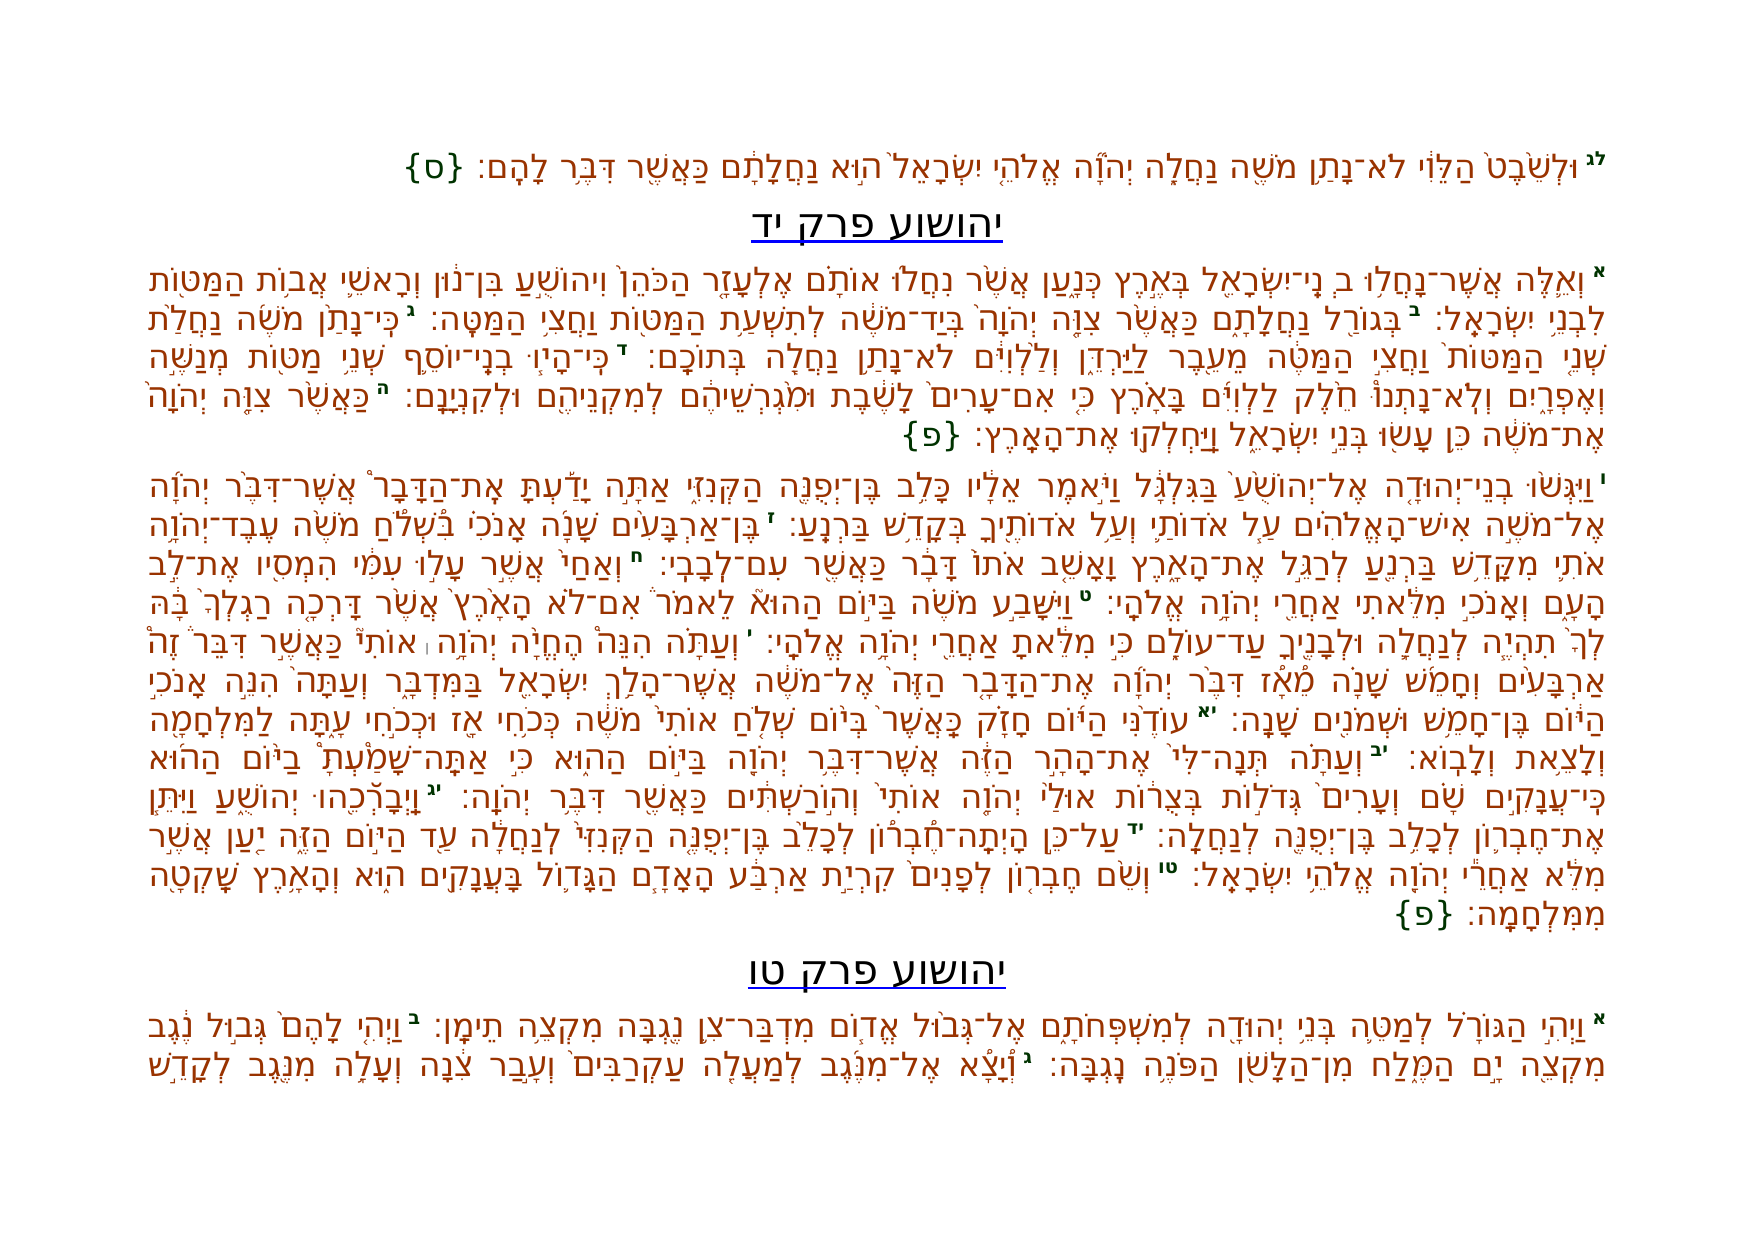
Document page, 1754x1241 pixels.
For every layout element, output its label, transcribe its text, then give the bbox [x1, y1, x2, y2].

text א וַיְהִ֣י הַגּוֹרָ֗ל לְמַטֵּ֛ה בְּנֵ֥י יְהוּדָ֖ה לְמִשְׁפְּחֹתָ֑ם אֶל־גְּב֨וּל אֱד֧וֹם מִדְבַּר־צִ֛ן נֶ֖גְבָּה מִקְצֵ֥ה תֵימָֽן׃ ב וַיְהִ֤י לָהֶם֙ גְּב֣וּל נֶ֔גֶב מִקְצֵ֖ה יָ֣ם הַמֶּ֑לַח מִן־הַלָּשֹׁ֖ן הַפֹּנֶ֥ה נֶֽגְבָּה׃ ג וְ֠יָצָ֠א אֶל־מִנֶּ֜גֶב לְמַעֲלֵ֤ה עַקְרַבִּים֙ וְעָ֣בַר צִ֔נָה וְעָלָ֥ה מִנֶּ֖גֶב לְקָדֵ֣שׁ [148, 1007, 1606, 1084]
text יהושוע פרק יד [148, 199, 1606, 248]
text לג וּלְשֵׁ֙בֶט֙ הַלֵּוִ֔י לֹא־נָתַ֥ן מֹשֶׁ֖ה נַחֲלָ֑ה יְהֹוָ֞ה אֱלֹהֵ֤י יִשְׂרָאֵל֙ ה֣וּא נַחֲלָתָ֔ם כַּאֲשֶׁ֖ר דִּבֶּ֥ר לָהֶֽם׃ {ס} [148, 148, 1606, 187]
text יהושוע פרק טו [148, 946, 1606, 994]
text א וְאֵ֛לֶּה אֲשֶׁר־נָחֲל֥וּ ב ְנֵֽי־יִשְׂרָאֵ֖ל בְּאֶ֣רֶץ כְּנָ֑עַן אֲשֶׁ֨ר נִחֲל֜וּ אוֹתָ֗ם אֶלְעָזָ֤ר הַכֹּהֵן֙ וִיהוֹשֻׁ֣עַ בִּן־נ֔וּן וְרָאשֵׁ֛י אֲב֥וֹת הַמַּטּ֖וֹת לִבְנֵ֥י יִשְׂרָאֵֽל׃ ב בְּגוֹרַ֖ל נַחֲלָתָ֑ם כַּאֲשֶׁ֨ר צִוָּ֤ה יְהֹוָה֙ בְּיַד־מֹשֶׁ֔ה לְתִשְׁעַ֥ת הַמַּטּ֖וֹת וַחֲצִ֥י הַמַּטֶּֽה׃ ג כִּֽי־נָתַ֨ן מֹשֶׁ֜ה נַחֲלַ֨ת שְׁנֵ֤י הַמַּטּוֹת֙ וַחֲצִ֣י הַמַּטֶּ֔ה מֵעֵ֖בֶר לַיַּרְדֵּ֑ן וְלַ֨לְוִיִּ֔ם לֹא־נָתַ֥ן נַחֲלָ֖ה בְּתוֹכָֽם׃ ד כִּֽי־הָי֧וּ בְנֵֽי־יוֹסֵ֛ף שְׁנֵ֥י מַטּ֖וֹת מְנַשֶּׁ֣ה וְאֶפְרָ֑יִם וְלֹֽא־נָתְנוּ֩ חֵ֨לֶק לַלְוִיִּ֜ם בָּאָ֗רֶץ כִּ֤י אִם־עָרִים֙ לָשֶׁ֔בֶת וּמִ֨גְרְשֵׁיהֶ֔ם לְמִקְנֵיהֶ֖ם וּלְקִנְיָנָֽם׃ ה כַּאֲשֶׁ֨ר צִוָּ֤ה יְהֹוָה֙ אֶת־מֹשֶׁ֔ה כֵּ֥ן עָשׂ֖וּ בְּנֵ֣י יִשְׂרָאֵ֑ל וַֽיַּחְלְק֖וּ אֶת־הָאָֽרֶץ׃ {פ} [148, 260, 1606, 454]
text ו וַיִּגְּשׁ֨וּ בְנֵי־יְהוּדָ֤ה אֶל־יְהוֹשֻׁ֙עַ֙ בַּגִּלְגָּ֔ל וַיֹּ֣אמֶר אֵלָ֔יו כָּלֵ֥ב בֶּן־יְפֻנֶּ֖ה הַקְּנִזִּ֑י אַתָּ֣ה יָדַ֡עְתָּ אֶֽת־הַדָּבָר֩ אֲשֶׁר־דִּבֶּ֨ר יְהֹוָ֜ה אֶל־מֹשֶׁ֣ה אִישׁ־הָאֱלֹהִ֗ים עַ֧ל אֹדוֹתַ֛י וְעַ֥ל אֹדוֹתֶ֖יךָ בְּקָדֵ֥שׁ בַּרְנֵֽעַ׃ ז בֶּן־אַרְבָּעִ֨ים שָׁנָ֜ה אָנֹכִ֗י בִּ֠שְׁלֹ֠חַ מֹשֶׁ֨ה עֶבֶד־יְהֹוָ֥ה אֹתִ֛י מִקָּדֵ֥שׁ בַּרְנֵ֖עַ לְרַגֵּ֣ל אֶת־הָאָ֑רֶץ וָאָשֵׁ֤ב אֹתוֹ֙ דָּבָ֔ר כַּאֲשֶׁ֖ר עִם־לְֽבָבִֽי׃ ח וְאַחַי֙ אֲשֶׁ֣ר עָל֣וּ עִמִּ֔י הִמְסִ֖יו אֶת־לֵ֣ב הָעָ֑ם וְאָנֹכִ֣י מִלֵּ֔אתִי אַחֲרֵ֖י יְהֹוָ֥ה אֱלֹהָֽי׃ ט וַיִּשָּׁבַ֣ע מֹשֶׁ֗ה בַּיּ֣וֹם הַהוּא֮ לֵאמֹר֒ אִם־לֹ֗א הָאָ֙רֶץ֙ אֲשֶׁ֨ר דָּרְכָ֤ה רַגְלְךָ֙ בָּ֔הּ לְךָ֨ תִהְיֶ֧ה לְנַחֲלָ֛ה וּלְבָנֶ֖יךָ עַד־עוֹלָ֑ם כִּ֣י מִלֵּ֔אתָ אַחֲרֵ֖י יְהֹוָ֥ה אֱלֹהָֽי׃ י וְעַתָּ֗ה הִנֵּה֩ הֶחֱיָ֨ה יְהֹוָ֥ה ׀ אוֹתִי֮ כַּאֲשֶׁ֣ר דִּבֵּר֒ זֶה֩ אַרְבָּעִ֨ים וְחָמֵ֜שׁ שָׁנָ֗ה מֵ֠אָ֠ז דִּבֶּ֨ר יְהֹוָ֜ה אֶת־הַדָּבָ֤ר הַזֶּה֙ אֶל־מֹשֶׁ֔ה אֲשֶׁר־הָלַ֥ךְ יִשְׂרָאֵ֖ל בַּמִּדְבָּ֑ר וְעַתָּה֙ הִנֵּ֣ה אָנֹכִ֣י הַיּ֔וֹם בֶּן־חָמֵ֥שׁ וּשְׁמֹנִ֖ים שָׁנָֽה׃ יא עוֹדֶ֨נִּי הַיּ֜וֹם חָזָ֗ק כַּֽאֲשֶׁר֙ בְּי֨וֹם שְׁלֹ֤חַ אוֹתִי֙ מֹשֶׁ֔ה כְּכֹ֥חִי אָ֖ז וּכְכֹ֣חִי עָ֑תָּה לַמִּלְחָמָ֖ה וְלָצֵ֥את וְלָבֽוֹא׃ יב וְעַתָּ֗ה תְּנָה־לִּי֙ אֶת־הָהָ֣ר הַזֶּ֔ה אֲשֶׁר־דִּבֶּ֥ר יְהֹוָ֖ה בַּיּ֣וֹם הַה֑וּא כִּ֣י אַתָּֽה־שָׁמַ֩עְתָּ֩ בַיּ֨וֹם הַה֜וּא כִּֽי־עֲנָקִ֣ים שָׁ֗ם וְעָרִים֙ גְּדֹל֣וֹת בְּצֻר֔וֹת אוּלַ֨י יְהֹוָ֤ה אוֹתִי֙ וְה֣וֹרַשְׁתִּ֔ים כַּאֲשֶׁ֖ר דִּבֶּ֥ר יְהֹוָֽה׃ יג וַֽיְבָרְﬞכֵ֖הוּ יְהוֹשֻׁ֑עַ וַיִּתֵּ֧ן אֶת־חֶבְר֛וֹן לְכָלֵ֥ב בֶּן־יְפֻנֶּ֖ה לְנַחֲלָֽה׃ יד עַל־כֵּ֣ן הָיְתָֽה־חֶ֠בְר֠וֹן לְכָלֵ֨ב בֶּן־יְפֻנֶּ֤ה הַקְּנִזִּי֙ לְֽנַחֲלָ֔ה עַ֖ד הַיּ֣וֹם הַזֶּ֑ה יַ֚עַן אֲשֶׁ֣ר מִלֵּ֔א אַחֲרֵ֕י יְהֹוָ֖ה אֱלֹהֵ֥י יִשְׂרָאֵֽל׃ טו וְשֵׁ֨ם חֶבְר֤וֹן לְפָנִים֙ קִרְיַ֣ת אַרְבַּ֔ע הָאָדָ֧ם הַגָּד֛וֹל בָּעֲנָקִ֖ים ה֑וּא וְהָאָ֥רֶץ שָֽׁקְטָ֖ה מִמִּלְחָמָֽה׃ {פ} [148, 467, 1606, 933]
